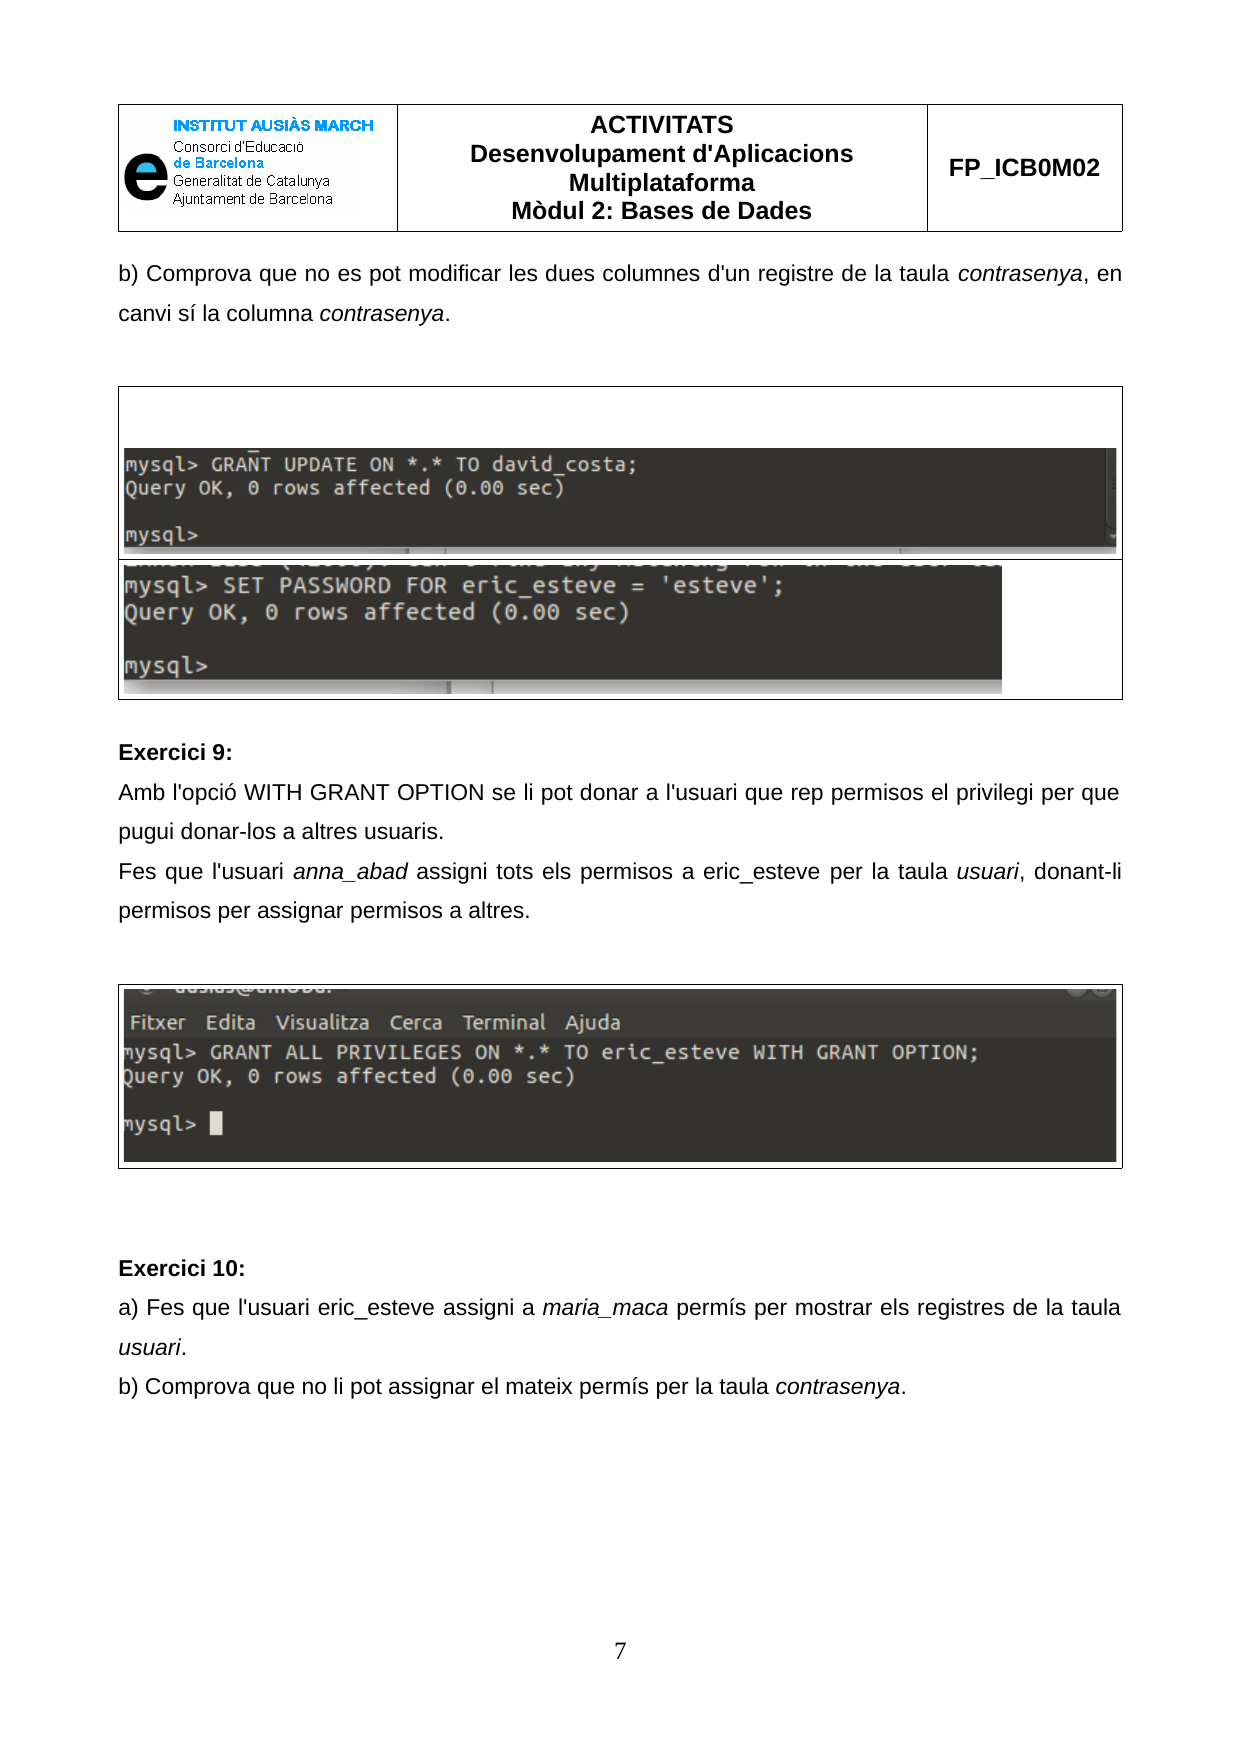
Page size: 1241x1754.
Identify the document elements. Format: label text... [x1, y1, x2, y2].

text Amb l'opció WITH GRANT OPTION se li pot donar a l'usuari que rep permisos el privilegi per que pugui donar-los a altres usuaris. [118, 779, 1122, 844]
text b) Comprova que no li pot assignar el mateix permís per la taula contrasenya. [118, 1373, 1122, 1399]
table_header [119, 985, 1122, 1168]
table_header [119, 387, 1122, 559]
text Exercici 10: [118, 1255, 1122, 1281]
text Fes que l'usuari anna_abad assigni tots els permisos a eric_esteve per la taula usuari, donant-li permisos per assignar permisos a altres. [118, 858, 1122, 923]
text a) Fes que l'usuari eric_esteve assigni a maria_maca permís per mostrar els registres de la taula usuari. [118, 1294, 1122, 1360]
text b) Comprova que no es pot modificar les dues columnes d'un registre de la taula contrasenya, en canvi sí la columna contrasenya. [118, 260, 1122, 326]
text Exercici 9: [118, 739, 1122, 766]
table_cell [119, 560, 1122, 699]
